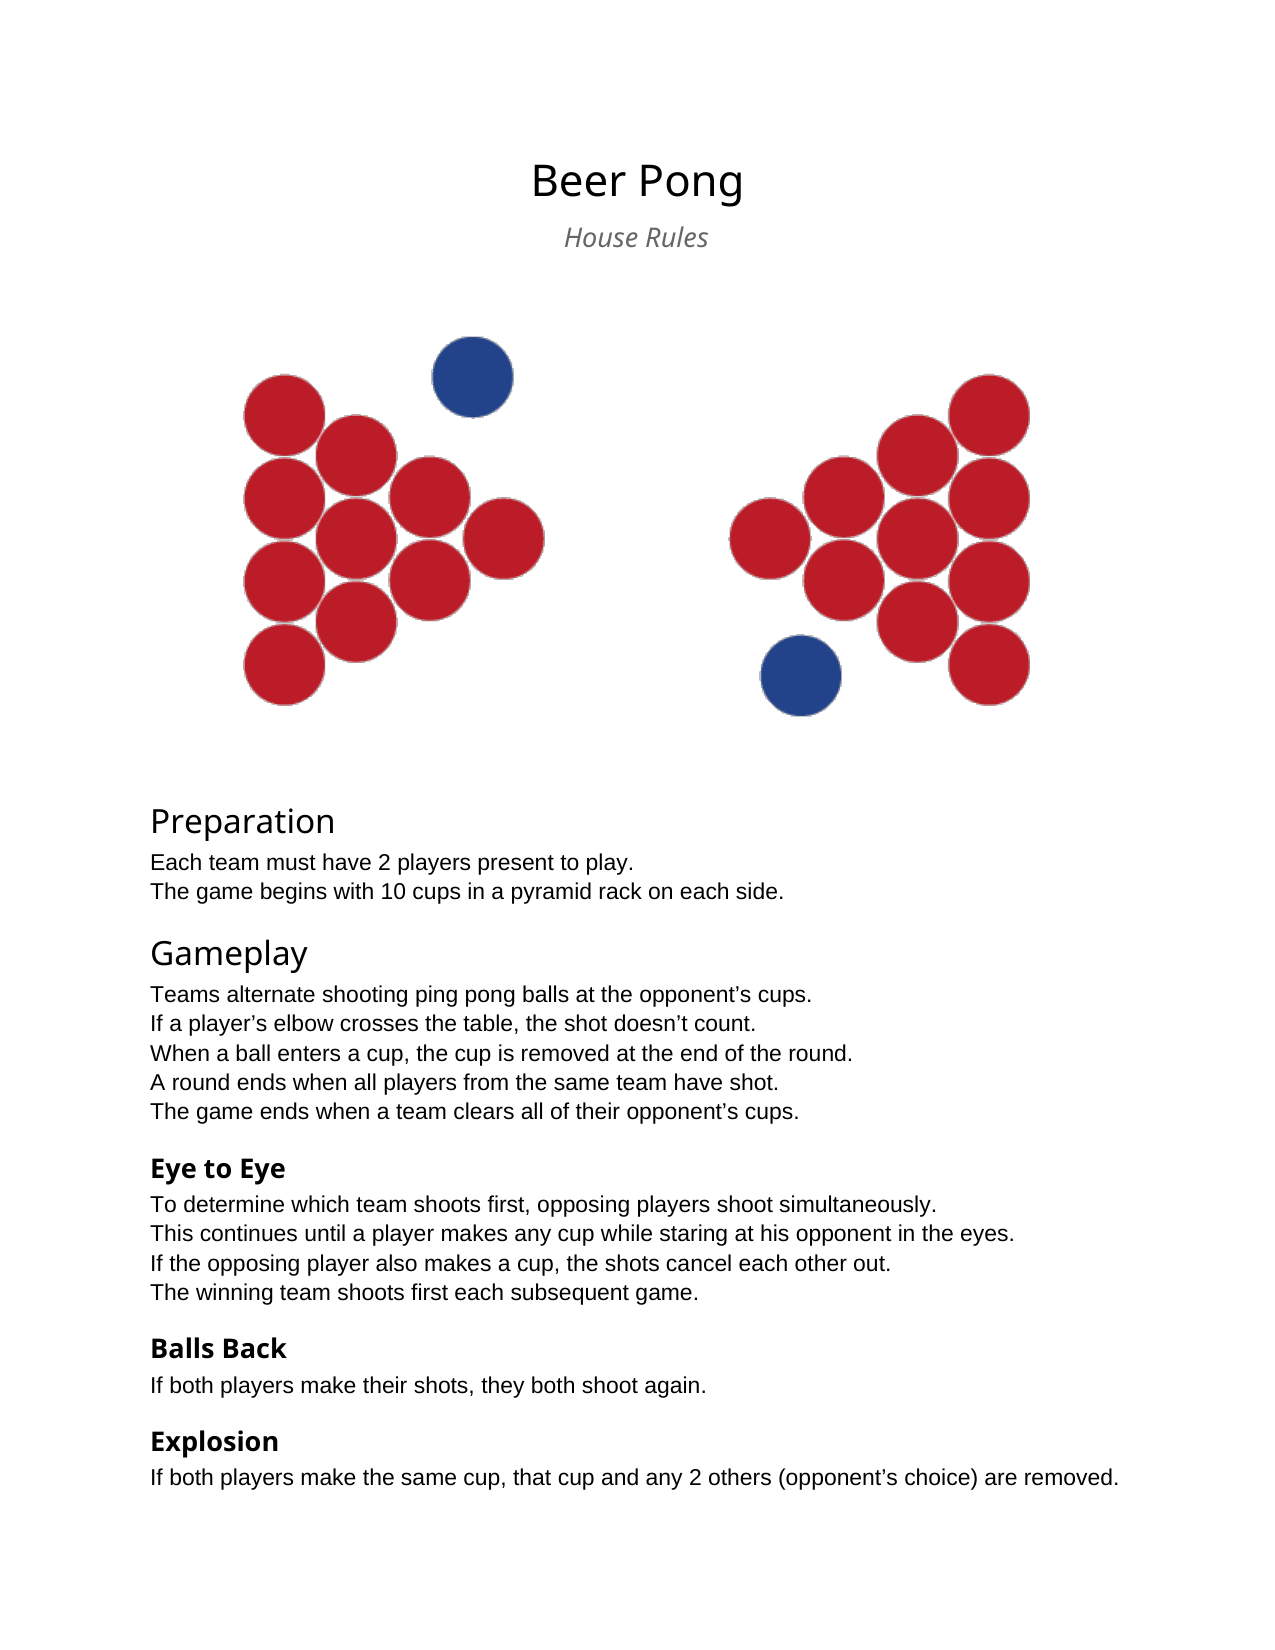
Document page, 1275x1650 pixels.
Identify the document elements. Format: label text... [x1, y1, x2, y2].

text If both players make the same cup, that cup and any 2 others (opponent’s choice) are removed. [150, 1465, 1125, 1491]
subtitle Preparation [150, 797, 1125, 843]
text If a player’s elbow crosses the table, the shot doesn’t count. [150, 1011, 1125, 1036]
subtitle Explosion [150, 1422, 1125, 1459]
subtitle House Rules [150, 218, 1125, 255]
title Beer Pong [150, 150, 1125, 209]
text Teams alternate shooting ping pong balls at the opponent’s cups. [150, 981, 1125, 1007]
text If both players make their shots, they both shoot again. [150, 1372, 1125, 1398]
subtitle Gameplay [150, 929, 1125, 975]
subtitle Eye to Eye [150, 1149, 1125, 1186]
text Each team must have 2 players present to play. [150, 850, 1125, 875]
picture [199, 300, 1076, 755]
text The game begins with 10 cups in a pyramid rack on each side. [150, 879, 1125, 905]
text The game ends when a team clears all of their opponent’s cups. [150, 1099, 1125, 1124]
text The winning team shoots first each subsequent game. [150, 1280, 1125, 1305]
text If the opposing player also makes a cup, the shots cancel each other out. [150, 1250, 1125, 1276]
text To determine which team shoots first, opposing players shoot simultaneously. [150, 1192, 1125, 1217]
text This continues until a player makes any cup while staring at his opponent in the eyes. [150, 1221, 1125, 1247]
text A round ends when all players from the same team have shot. [150, 1069, 1125, 1095]
text When a ball enters a cup, the cup is removed at the end of the round. [150, 1040, 1125, 1066]
subtitle Balls Back [150, 1330, 1125, 1367]
